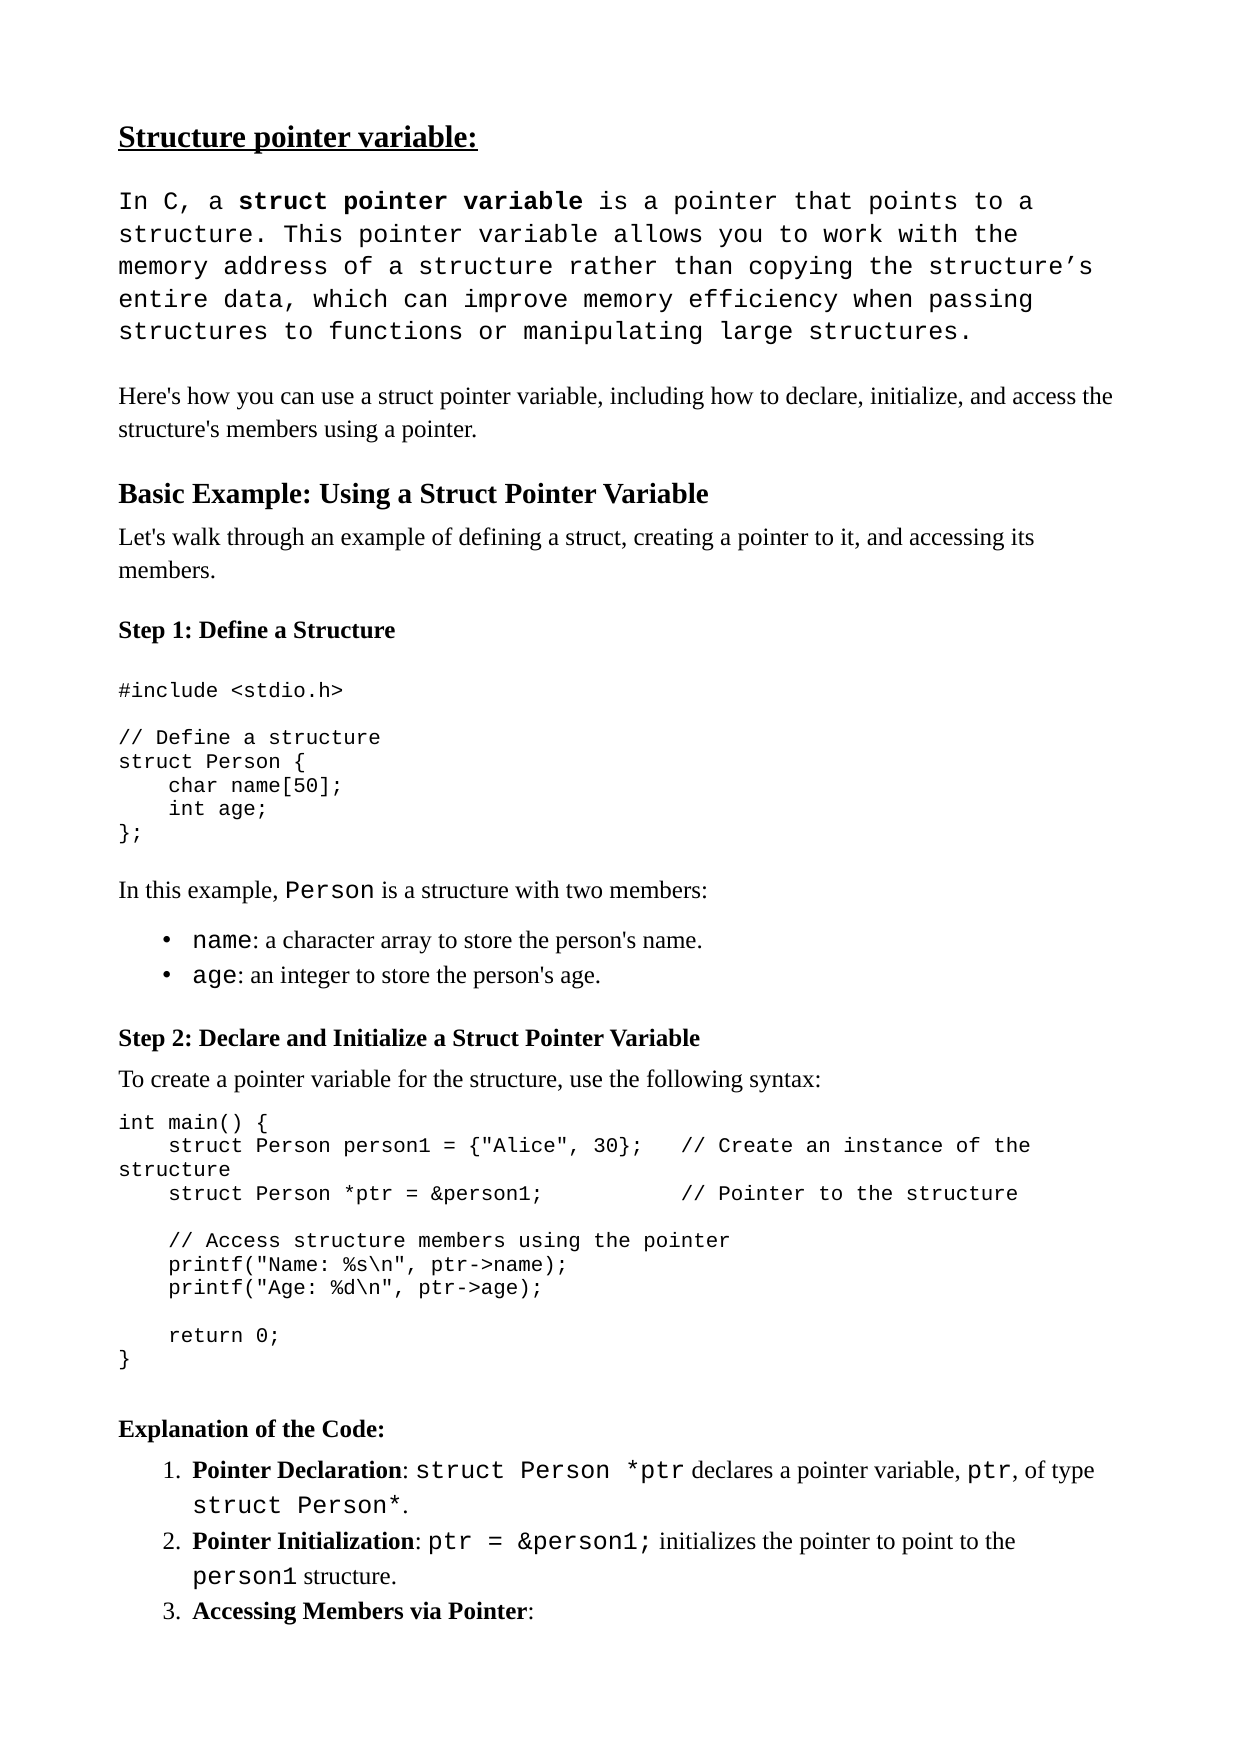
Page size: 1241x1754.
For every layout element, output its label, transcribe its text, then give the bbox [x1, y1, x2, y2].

list Pointer Declaration: struct Person *ptr declares a pointer variable, ptr, of type struct Person*. [162, 1455, 1122, 1521]
text char name[50]; [118, 775, 1122, 798]
text }; [118, 822, 1122, 846]
text printf("Age: %d\n", ptr->age); [118, 1277, 1122, 1301]
text // Access structure members using the pointer [118, 1230, 1122, 1254]
text return 0; [118, 1325, 1122, 1348]
text In C, a struct pointer variable is a pointer that points to a structure. This pointer variable allows you to work with the memory address of a structure rather than copying the structure’s entire data, which can improve memory efficiency when passing structures to functions or manipulating large structures. [118, 189, 1122, 347]
text Let's walk through an example of defining a struct, creating a pointer to it, and accessing its members. [118, 522, 1122, 584]
text To create a pointer variable for the structure, use the following syntax: [118, 1064, 1122, 1093]
list Accessing Members via Pointer: [162, 1596, 1122, 1625]
list name: a character array to store the person's name. [162, 925, 1122, 956]
text int main() { [118, 1112, 1122, 1136]
list age: an integer to store the person's age. [162, 961, 1122, 991]
list Pointer Initialization: ptr = &person1; initializes the pointer to point to the person1 structure. [162, 1526, 1122, 1592]
text struct Person *ptr = &person1; // Pointer to the structure [118, 1183, 1122, 1206]
text // Define a structure [118, 727, 1122, 751]
text #include <stdio.h> [118, 680, 1122, 704]
text In this example, Person is a structure with two members: [118, 875, 1122, 906]
text Here's how you can use a struct pointer variable, including how to declare, initialize, and access the structure's members using a pointer. [118, 381, 1122, 443]
text struct Person person1 = {"Alice", 30}; // Create an instance of the structure [118, 1136, 1122, 1183]
subtitle Step 1: Define a Structure [118, 615, 1122, 644]
text printf("Name: %s\n", ptr->name); [118, 1254, 1122, 1277]
subtitle Step 2: Declare and Initialize a Struct Pointer Variable [118, 1023, 1122, 1052]
text } [118, 1348, 1122, 1372]
subtitle Explanation of the Code: [118, 1414, 1122, 1443]
subtitle Basic Example: Using a Struct Pointer Variable [118, 476, 1122, 509]
text struct Person { [118, 751, 1122, 775]
text int age; [118, 798, 1122, 822]
text Structure pointer variable: [118, 118, 1122, 154]
